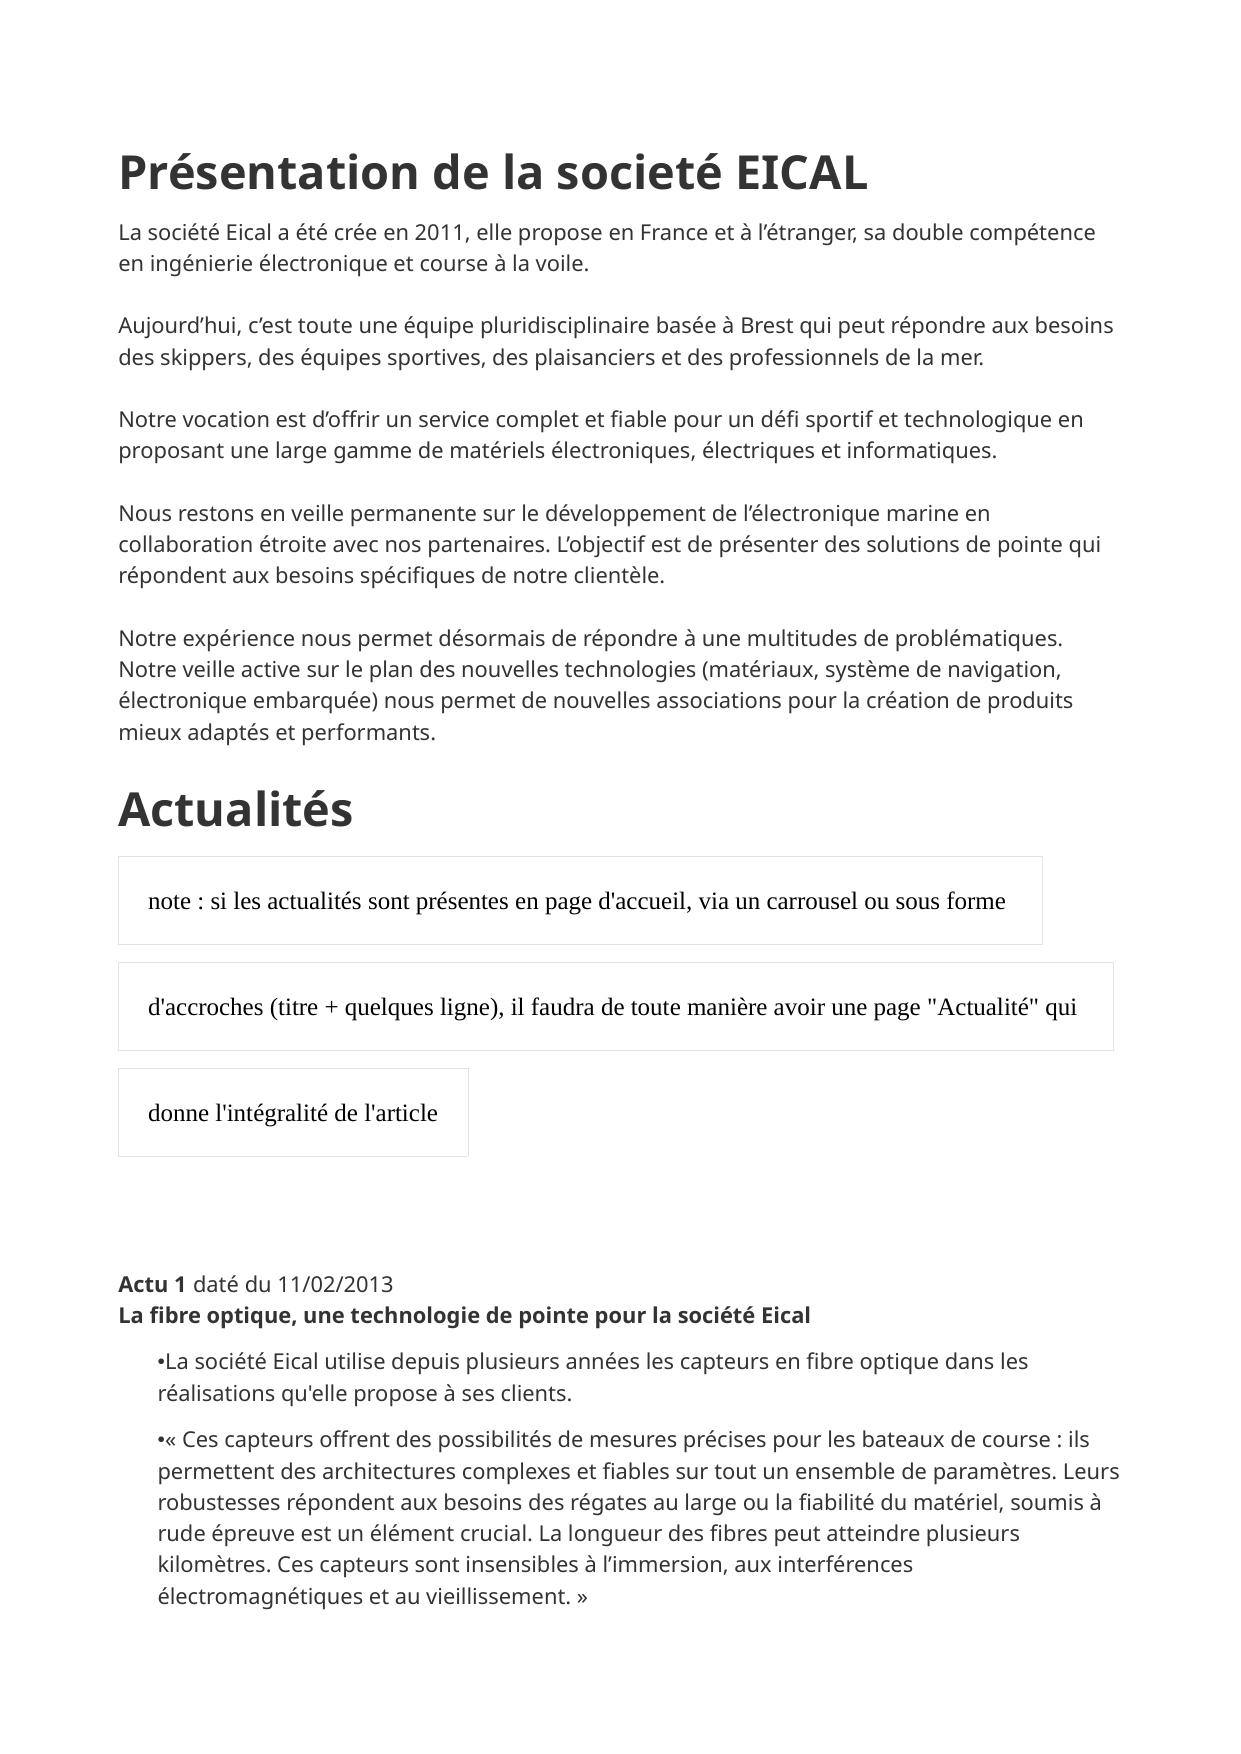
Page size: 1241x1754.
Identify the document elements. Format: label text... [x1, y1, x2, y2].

list « Ces capteurs offrent des possibilités de mesures précises pour les bateaux de course : ils permettent des architectures complexes et fiables sur tout un ensemble de paramètres. Leurs robustesses répondent aux besoins des régates au large ou la fiabilité du matériel, soumis à rude épreuve est un élément crucial. La longueur des fibres peut atteindre plusieurs kilomètres. Ces capteurs sont insensibles à l’immersion, aux interférences électromagnétiques et au vieillissement. » [118, 1423, 1122, 1611]
subtitle Présentation de la societé EICAL [118, 139, 1122, 203]
text La société Eical a été crée en 2011, elle propose en France et à l’étranger, sa double compétence en ingénierie électronique et course à la voile. Aujourd’hui, c’est toute une équipe pluridisciplinaire basée à Brest qui peut répondre aux besoins des skippers, des équipes sportives, des plaisanciers et des professionnels de la mer. Notre vocation est d’offrir un service complet et fiable pour un défi sportif et technologique en proposant une large gamme de matériels électroniques, électriques et informatiques. Nous restons en veille permanente sur le développement de l’électronique marine en collaboration étroite avec nos partenaires. L’objectif est de présenter des solutions de pointe qui répondent aux besoins spécifiques de notre clientèle. Notre expérience nous permet désormais de répondre à une multitudes de problématiques. Notre veille active sur le plan des nouvelles technologies (matériaux, système de navigation, électronique embarquée) nous permet de nouvelles associations pour la création de produits mieux adaptés et performants. [118, 215, 1122, 747]
text Actu 1 daté du 11/02/2013 La fibre optique, une technologie de pointe pour la société Eical [118, 1205, 1122, 1330]
text note : si les actualités sont présentes en page d'accueil, via un carrousel ou sous forme d'accroches (titre + quelques ligne), il faudra de toute manière avoir une page "Actualité" qui donne l'intégralité de l'article [118, 856, 1122, 1156]
list La société Eical utilise depuis plusieurs années les capteurs en fibre optique dans les réalisations qu'elle propose à ses clients. [118, 1345, 1122, 1407]
subtitle Actualités [118, 777, 1122, 841]
